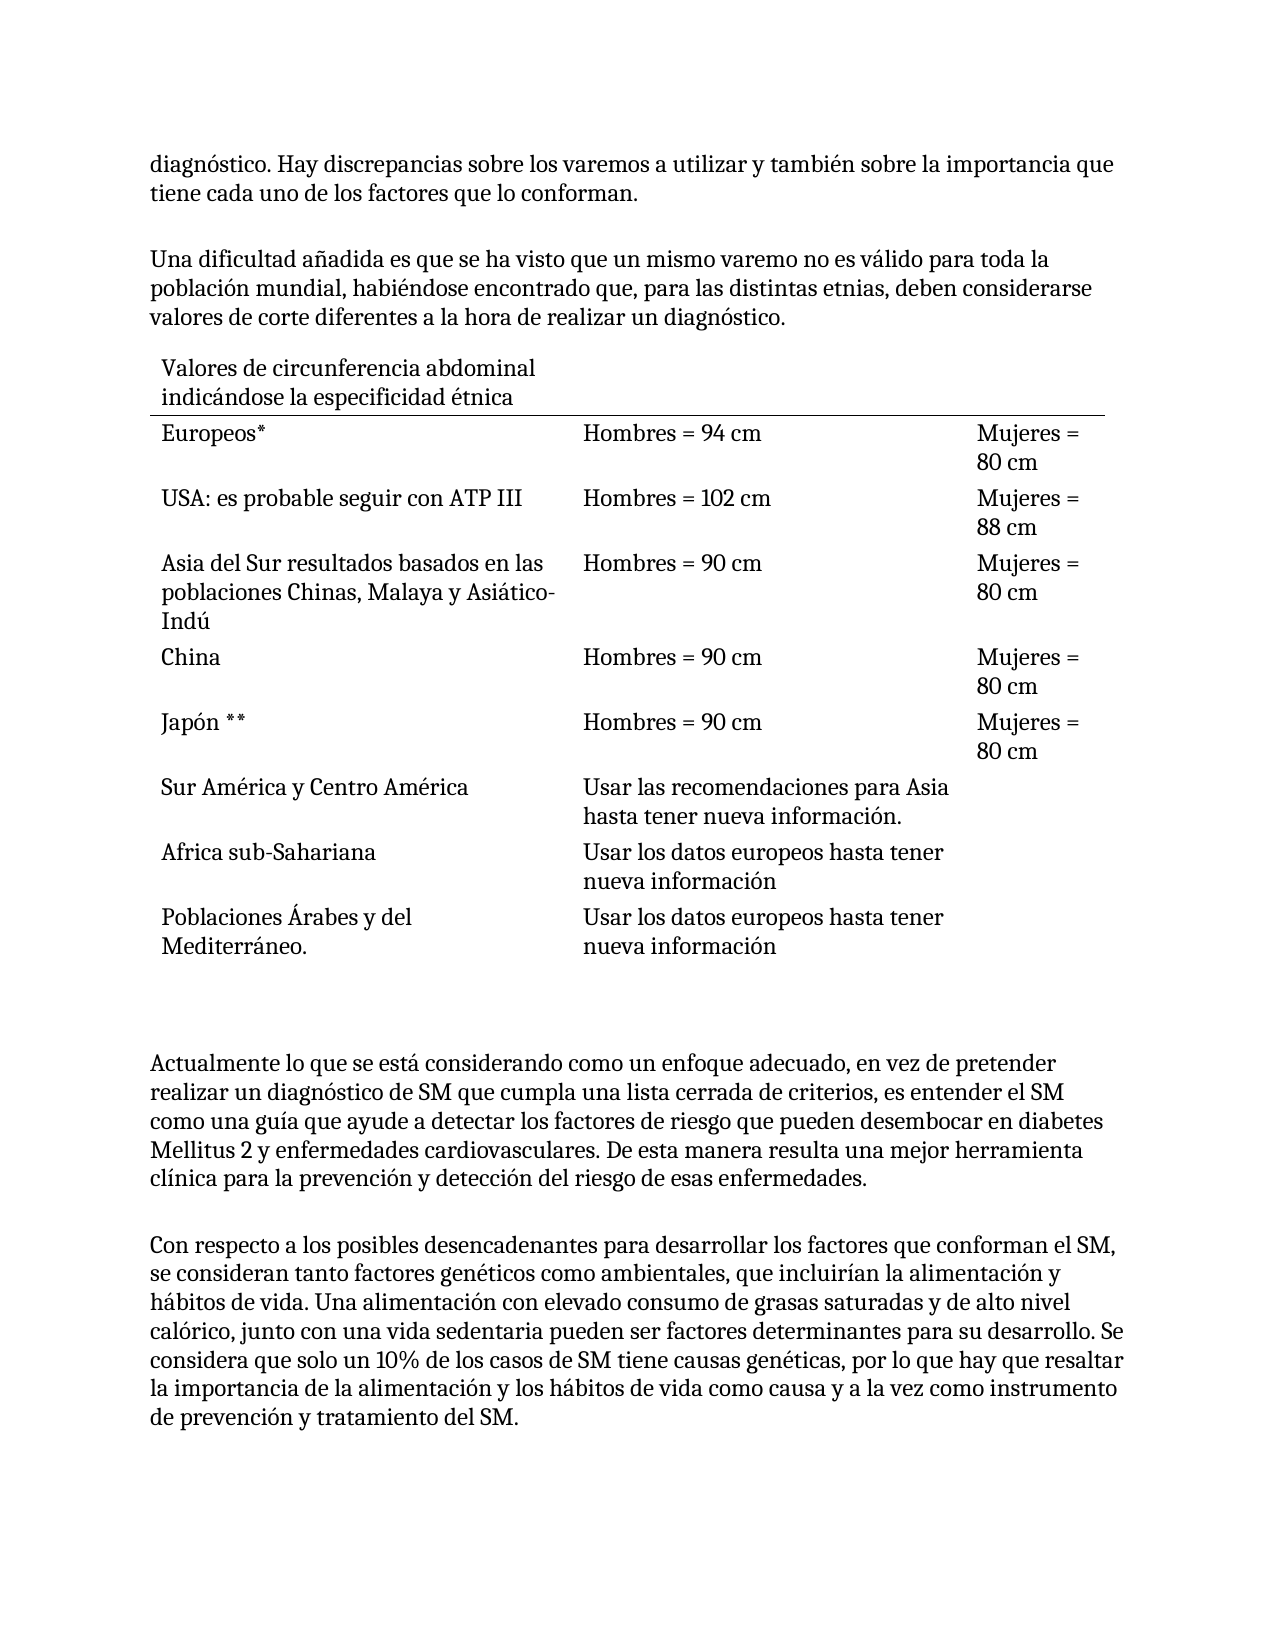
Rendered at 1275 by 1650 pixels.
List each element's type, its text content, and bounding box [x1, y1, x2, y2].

table_header Valores de circunferencia abdominal indicándose la especificidad étnica [150, 350, 572, 415]
table_cell Hombres = 102 cm [572, 481, 965, 546]
table_cell USA: es probable seguir con ATP III [150, 481, 572, 546]
table_cell Japón ** [150, 704, 572, 769]
table_cell Europeos* [150, 416, 572, 481]
table_cell Sur América y Centro América [150, 769, 572, 834]
table_cell Usar los datos europeos hasta tener nueva información [572, 899, 965, 964]
table_cell Mujeres = 80 cm [965, 416, 1105, 481]
table_cell Hombres = 90 cm [572, 704, 965, 769]
table_cell Usar los datos europeos hasta tener nueva información [572, 834, 965, 899]
table_cell [965, 769, 1105, 834]
table_cell China [150, 639, 572, 704]
table_cell [965, 899, 1105, 964]
table_cell Mujeres = 80 cm [965, 704, 1105, 769]
text diagnóstico. Hay discrepancias sobre los varemos a utilizar y también sobre la importancia que tiene cada uno de los factores que lo conforman. [150, 150, 1125, 207]
table_cell Africa sub-Sahariana [150, 834, 572, 899]
table_cell Usar las recomendaciones para Asia hasta tener nueva información. [572, 769, 965, 834]
table_header [965, 350, 1105, 415]
table_cell [965, 834, 1105, 899]
table_header [572, 350, 965, 415]
table_cell Mujeres = 80 cm [965, 546, 1105, 639]
table_cell Asia del Sur resultados basados en las poblaciones Chinas, Malaya y Asiático-Indú [150, 546, 572, 639]
table_cell Hombres = 90 cm [572, 639, 965, 704]
text Una dificultad añadida es que se ha visto que un mismo varemo no es válido para toda la población mundial, habiéndose encontrado que, para las distintas etnias, deben considerarse valores de corte diferentes a la hora de realizar un diagnóstico. [150, 245, 1125, 331]
text Con respecto a los posibles desencadenantes para desarrollar los factores que conforman el SM, se consideran tanto factores genéticos como ambientales, que incluirían la alimentación y hábitos de vida. Una alimentación con elevado consumo de grasas saturadas y de alto nivel calórico, junto con una vida sedentaria pueden ser factores determinantes para su desarrollo. Se considera que solo un 10% de los casos de SM tiene causas genéticas, por lo que hay que resaltar la importancia de la alimentación y los hábitos de vida como causa y a la vez como instrumento de prevención y tratamiento del SM. [150, 1231, 1125, 1432]
table_cell Hombres = 94 cm [572, 416, 965, 481]
table_cell Hombres = 90 cm [572, 546, 965, 639]
table_cell Mujeres = 80 cm [965, 639, 1105, 704]
table_cell Poblaciones Árabes y del Mediterráneo. [150, 899, 572, 964]
text Actualmente lo que se está considerando como un enfoque adecuado, en vez de pretender realizar un diagnóstico de SM que cumpla una lista cerrada de criterios, es entender el SM como una guía que ayude a detectar los factores de riesgo que pueden desembocar en diabetes Mellitus 2 y enfermedades cardiovasculares. De esta manera resulta una mejor herramienta clínica para la prevención y detección del riesgo de esas enfermedades. [150, 1049, 1125, 1193]
table_cell Mujeres = 88 cm [965, 481, 1105, 546]
